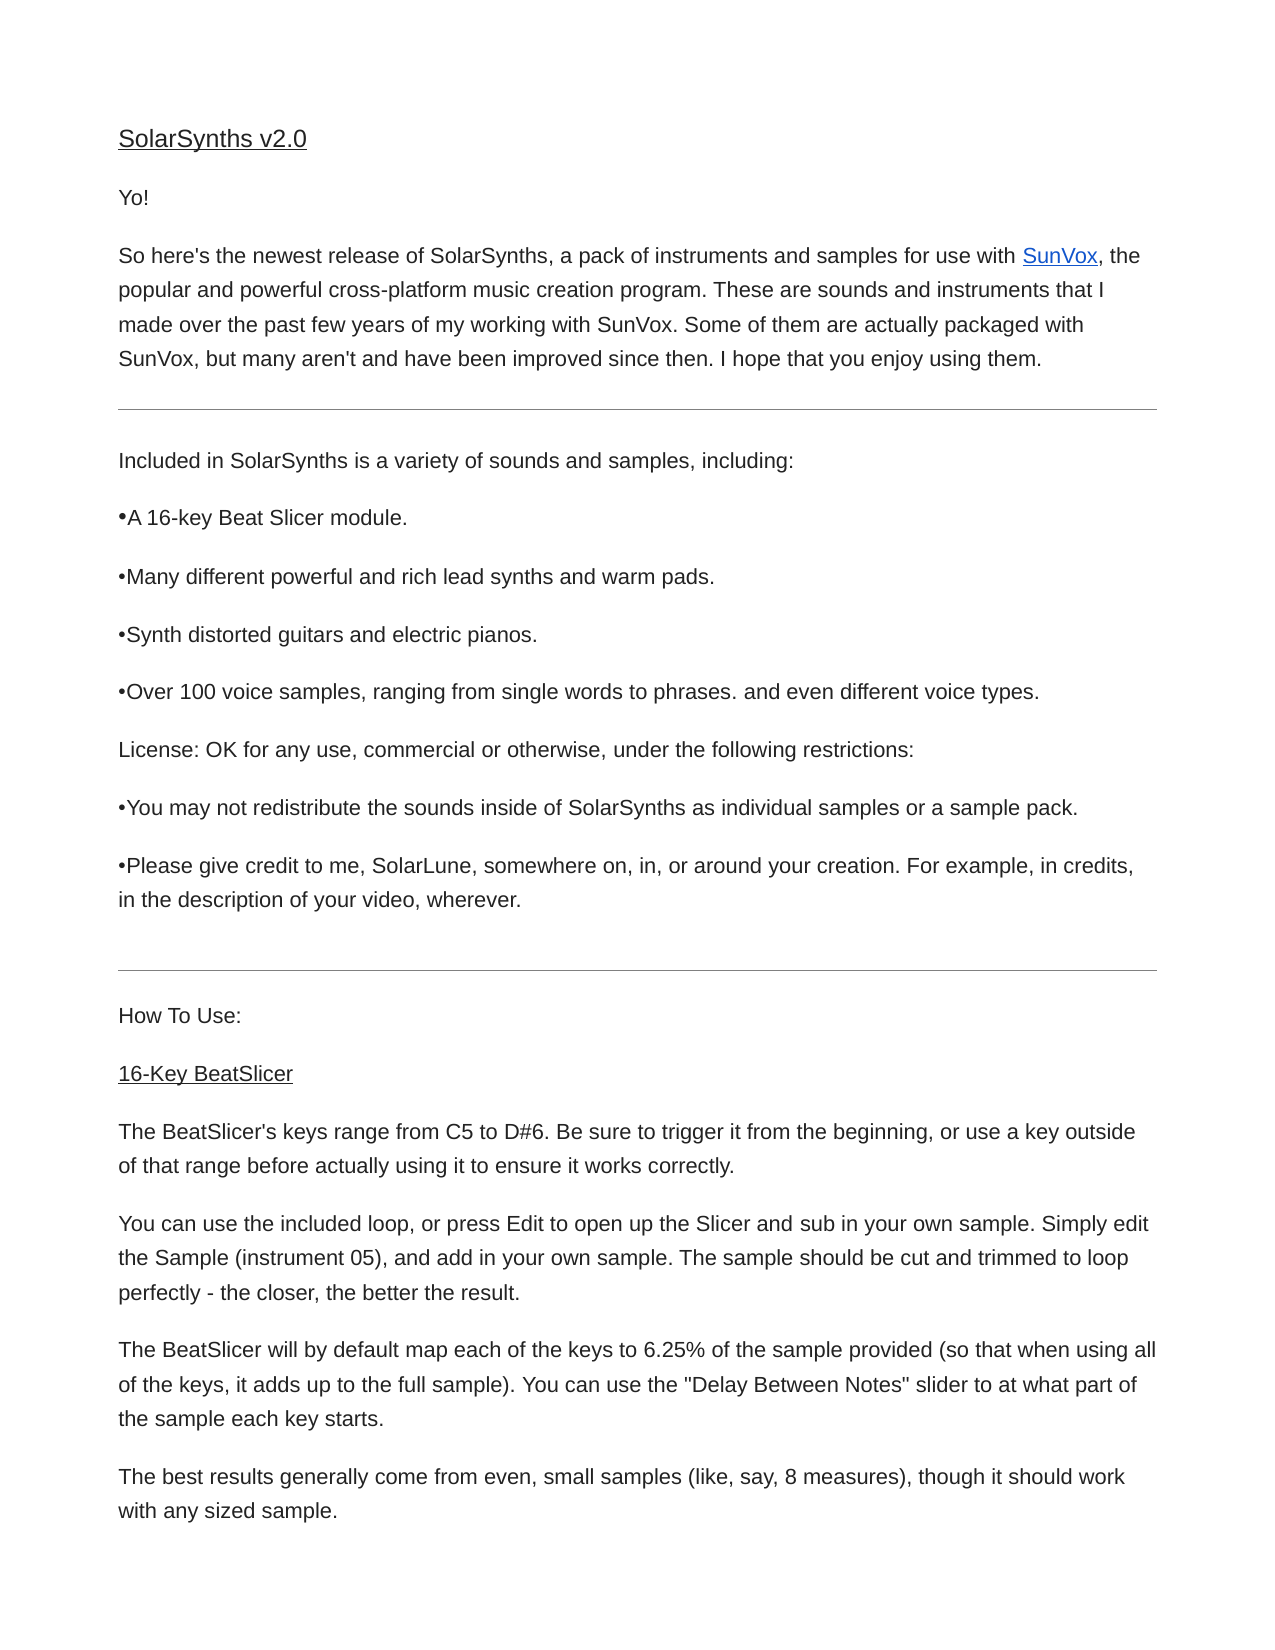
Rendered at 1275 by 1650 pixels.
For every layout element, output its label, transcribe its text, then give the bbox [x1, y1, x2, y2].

list ​A 16-key Beat Slicer module. [118, 497, 1157, 531]
text 16-Key BeatSlicer​ [118, 1052, 1157, 1086]
list Many different powerful and rich lead synths and warm pads. [118, 554, 1157, 589]
text The best results generally come from even, small samples (like, say, 8 measures), though it should work with any sized sample.​ [118, 1455, 1157, 1523]
text So here's the newest release of SolarSynths, a pack of instruments and samples for use with SunVox, the popular and powerful cross-platform music creation program. These are sounds and instruments that I made over the past few years of my working with SunVox. Some of them are actually packaged with SunVox, but many aren't and have been improved since then. I hope that you enjoy using them.​ [118, 234, 1157, 371]
text The BeatSlicer will by default map each of the keys to 6.25% of the sample provided (so that when using all of the keys, it adds up to the full sample). You can use the "Delay Between Notes" slider to at what part of the sample each key starts. [118, 1328, 1157, 1431]
text The BeatSlicer's keys range from C5 to D#6. Be sure to trigger it from the beginning, or use a key outside of that range before actually using it to ensure it works correctly. [118, 1109, 1157, 1178]
list Synth distorted guitars and electric pianos. [118, 612, 1157, 647]
text License: OK for any use, commercial or otherwise, under the following restrictions: [118, 728, 1157, 762]
text Yo! [118, 176, 1157, 210]
list Please give credit to me, SolarLune, somewhere on, in, or around your creation. For example, in credits, in the description of your video, wherever. [118, 843, 1157, 912]
text How To Use:​ [118, 994, 1157, 1028]
list You may not redistribute the sounds inside of SolarSynths​ as individual samples or a sample pack. [118, 786, 1157, 820]
list Over 100 voice samples, ranging from single words to phrases. and even different voice types. [118, 670, 1157, 704]
text ​SolarSynths v2.0 [118, 118, 1157, 152]
text You can use the included loop, or press Edit to open up the Slicer and sub in your own sample. Simply edit the Sample (instrument 05), and add in your own sample. The sample should be cut and trimmed to loop perfectly - the closer, the better the result. [118, 1202, 1157, 1305]
text Included in SolarSynths is a variety of sounds and samples, including: [118, 439, 1157, 473]
